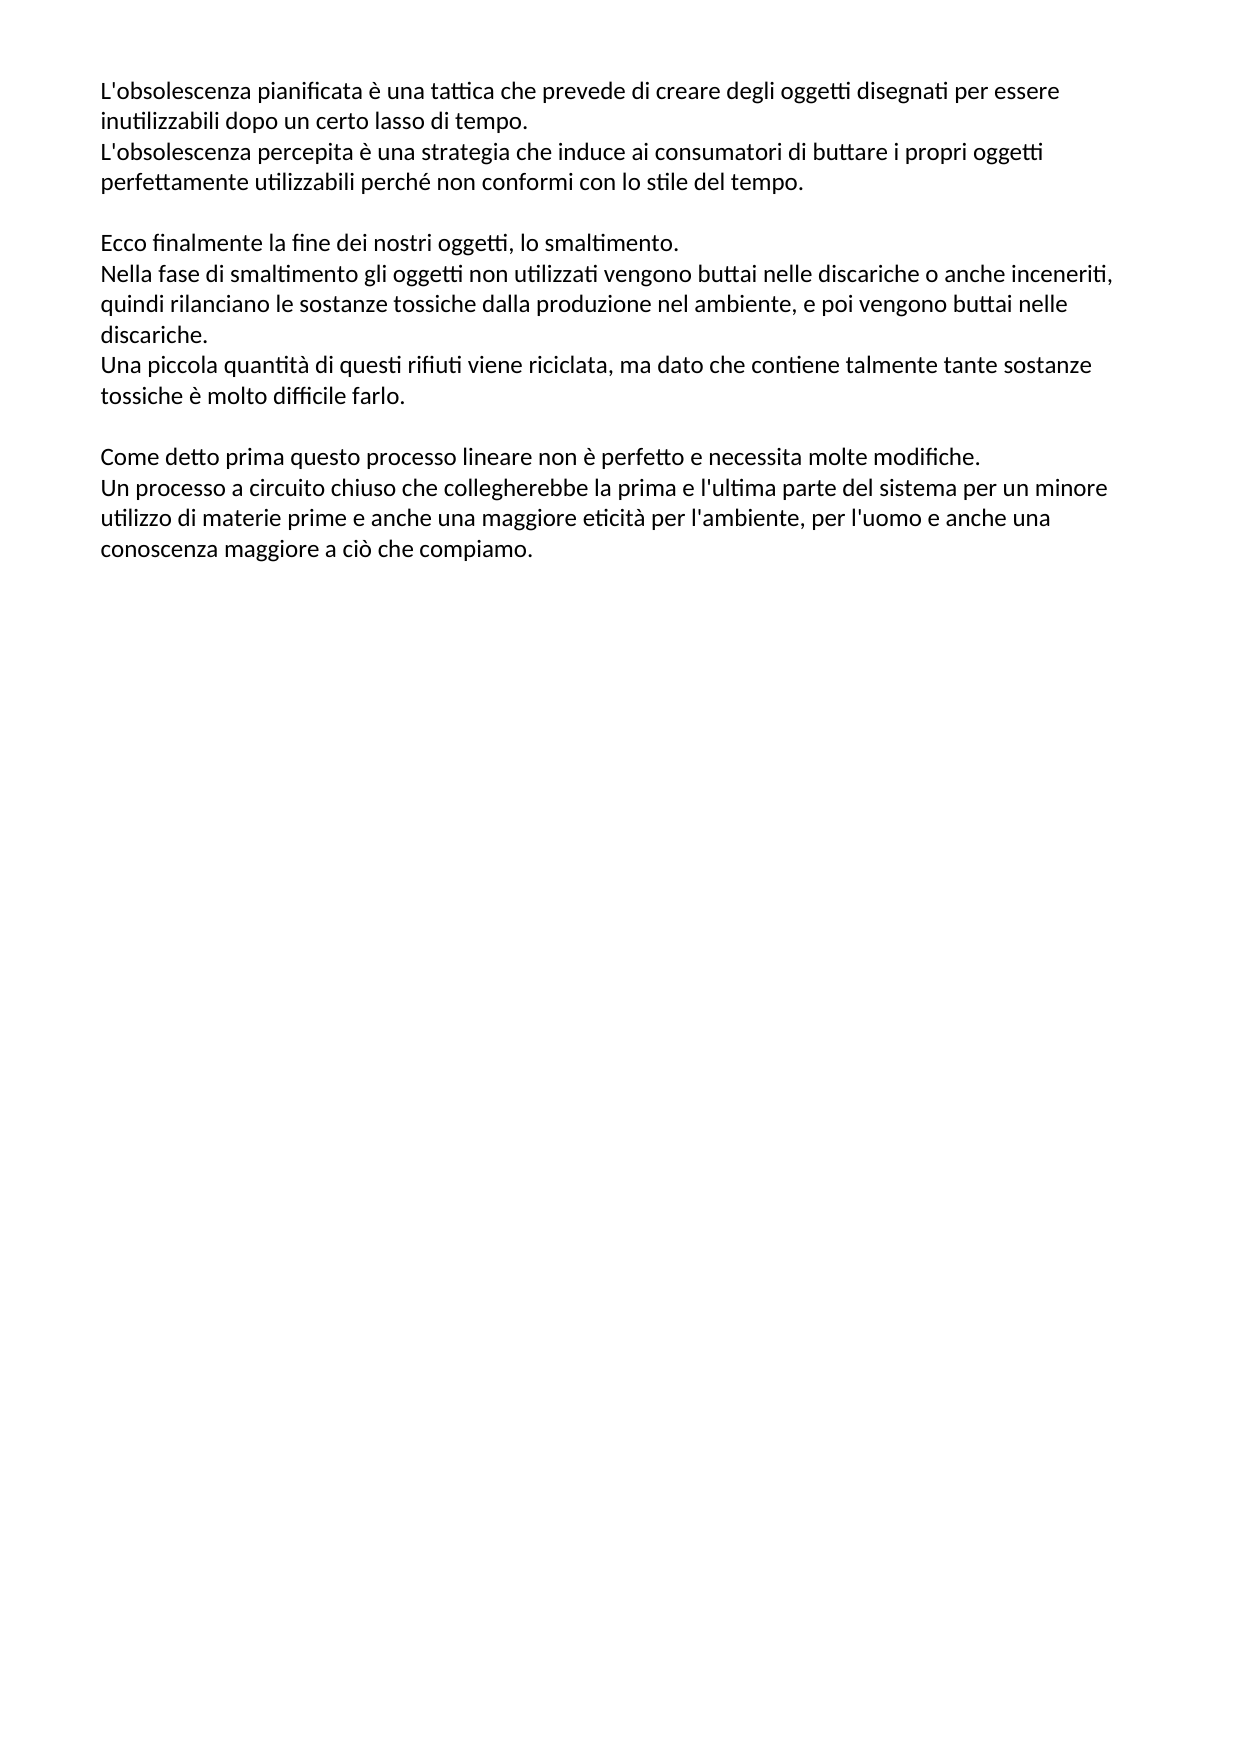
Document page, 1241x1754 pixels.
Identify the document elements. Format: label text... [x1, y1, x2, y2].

text Ecco finalmente la fine dei nostri oggetti, lo smaltimento. [100, 228, 1140, 258]
text Come detto prima questo processo lineare non è perfetto e necessita molte modifiche. [100, 441, 1140, 472]
text L'obsolescenza percepita è una strategia che induce ai consumatori di buttare i propri oggetti perfettamente utilizzabili perché non conformi con lo stile del tempo. [100, 136, 1140, 197]
text Un processo a circuito chiuso che collegherebbe la prima e l'ultima parte del sistema per un minore utilizzo di materie prime e anche una maggiore eticità per l'ambiente, per l'uomo e anche una conoscenza maggiore a ciò che compiamo. [100, 472, 1140, 563]
text L'obsolescenza pianificata è una tattica che prevede di creare degli oggetti disegnati per essere inutilizzabili dopo un certo lasso di tempo. [100, 75, 1140, 136]
text Nella fase di smaltimento gli oggetti non utilizzati vengono buttai nelle discariche o anche inceneriti, quindi rilanciano le sostanze tossiche dalla produzione nel ambiente, e poi vengono buttai nelle discariche. [100, 258, 1140, 350]
text Una piccola quantità di questi rifiuti viene riciclata, ma dato che contiene talmente tante sostanze tossiche è molto difficile farlo. [100, 350, 1140, 411]
